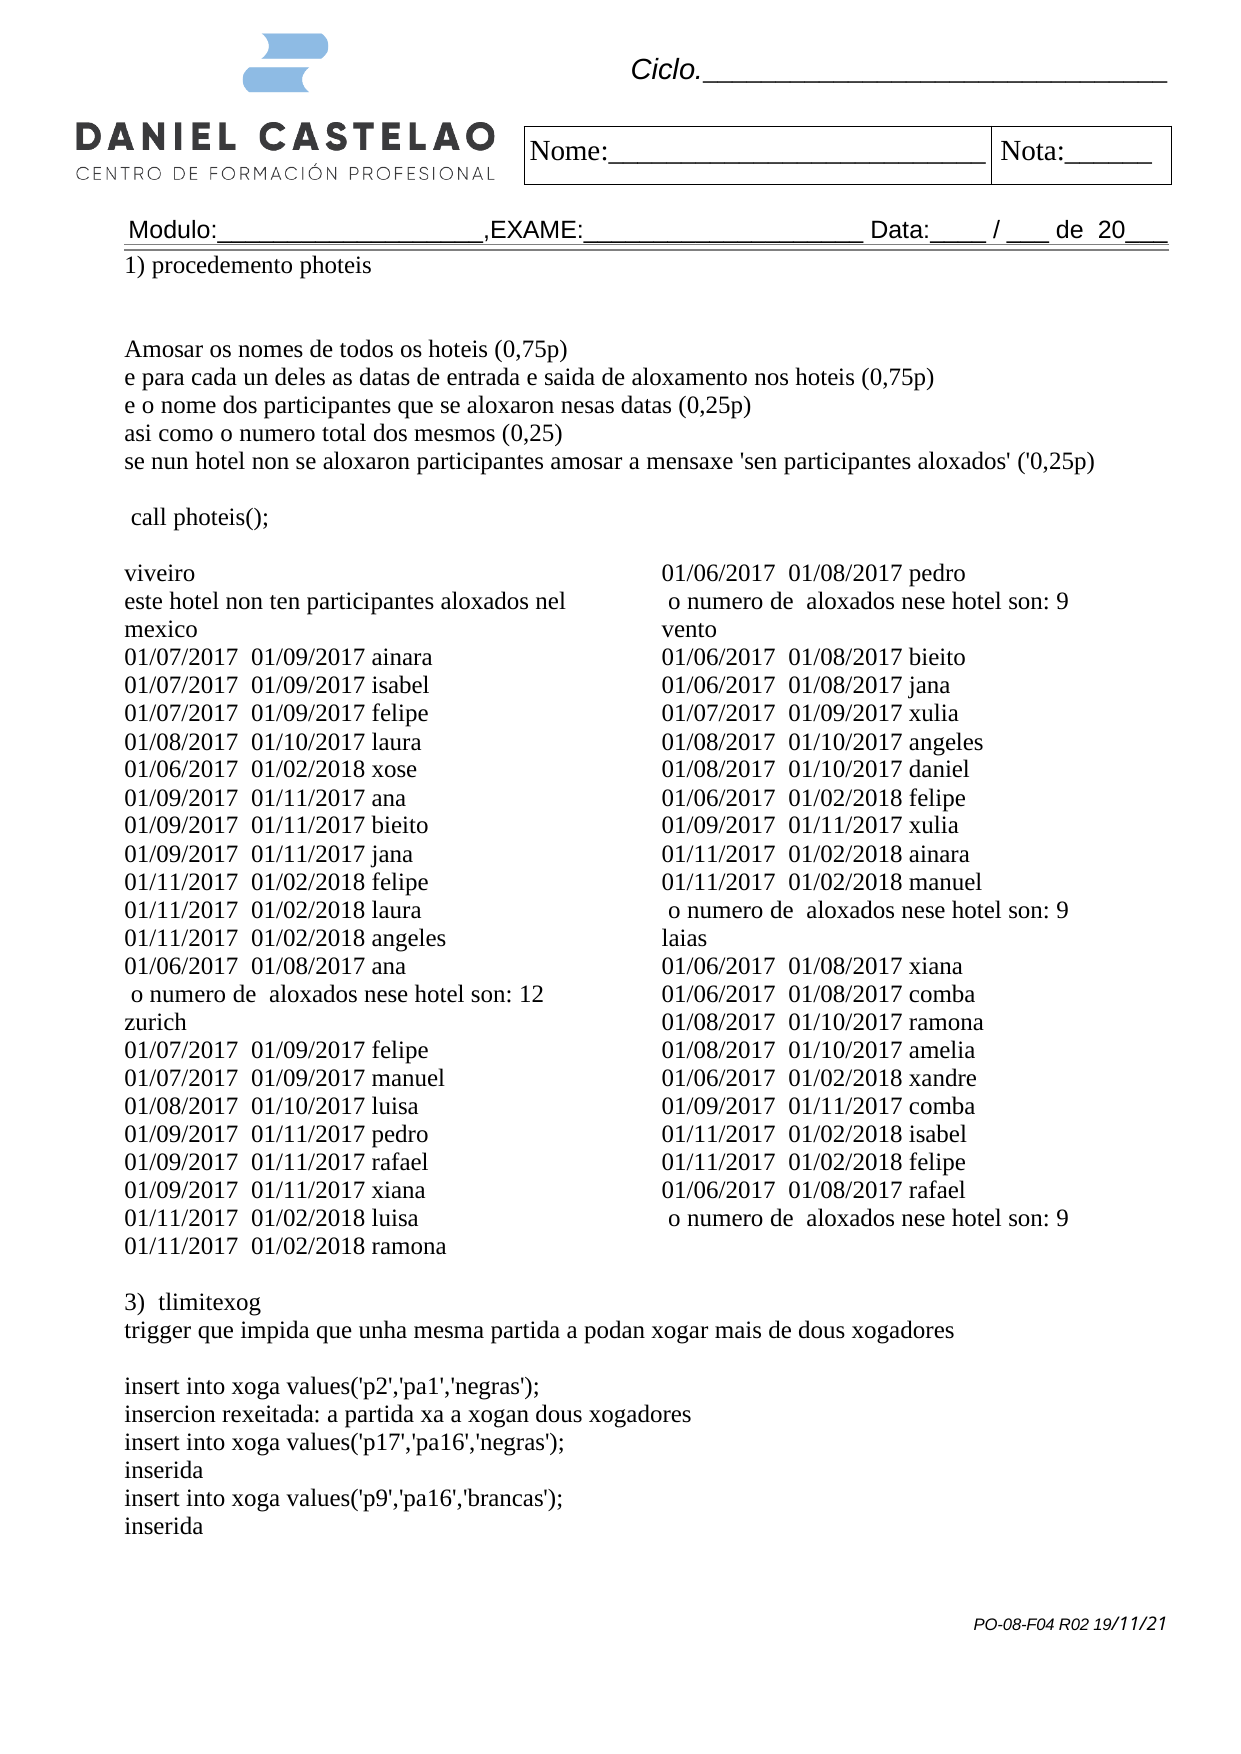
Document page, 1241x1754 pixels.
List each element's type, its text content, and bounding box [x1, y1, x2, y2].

text 01/08/2017 01/10/2017 luisa [124, 1092, 632, 1120]
text 01/09/2017 01/11/2017 bieito [124, 811, 632, 839]
text inserida [124, 1456, 1169, 1484]
text 01/07/2017 01/09/2017 isabel [124, 671, 632, 699]
text 01/11/2017 01/02/2018 laura [124, 896, 632, 923]
text laias [661, 923, 1169, 952]
text 01/11/2017 01/02/2018 ainara [661, 839, 1169, 867]
text 01/11/2017 01/02/2018 manuel [661, 867, 1169, 896]
text o numero de aloxados nese hotel son: 12 [124, 979, 632, 1008]
text 01/06/2017 01/08/2017 comba [661, 979, 1169, 1008]
text zurich [124, 1008, 632, 1036]
text 01/11/2017 01/02/2018 ramona [124, 1232, 632, 1260]
text se nun hotel non se aloxaron participantes amosar a mensaxe 'sen participantes aloxados' ('0,25p) [124, 447, 1169, 475]
text 01/11/2017 01/02/2018 felipe [124, 867, 632, 896]
text 01/09/2017 01/11/2017 jana [124, 839, 632, 867]
text 01/06/2017 01/02/2018 felipe [661, 783, 1169, 811]
text 3) tlimitexog [124, 1288, 1169, 1316]
text 01/06/2017 01/08/2017 rafael [661, 1176, 1169, 1204]
text 01/09/2017 01/11/2017 pedro [124, 1120, 632, 1148]
text 01/09/2017 01/11/2017 xiana [124, 1176, 632, 1204]
text 01/08/2017 01/10/2017 ramona [661, 1008, 1169, 1036]
text 01/08/2017 01/10/2017 daniel [661, 755, 1169, 783]
text asi como o numero total dos mesmos (0,25) [124, 419, 1169, 447]
text e para cada un deles as datas de entrada e saida de aloxamento nos hoteis (0,75p) [124, 363, 1169, 391]
text insert into xoga values('p2','pa1','negras'); [124, 1372, 1169, 1400]
text e o nome dos participantes que se aloxaron nesas datas (0,25p) [124, 391, 1169, 419]
text o numero de aloxados nese hotel son: 9 [661, 896, 1169, 923]
text 01/06/2017 01/08/2017 xiana [661, 952, 1169, 979]
text 01/06/2017 01/02/2018 xandre [661, 1064, 1169, 1092]
text 01/06/2017 01/08/2017 ana [124, 952, 632, 979]
text insert into xoga values('p17','pa16','negras'); [124, 1428, 1169, 1456]
text 01/08/2017 01/10/2017 laura [124, 727, 632, 755]
text 01/11/2017 01/02/2018 angeles [124, 923, 632, 952]
text 01/08/2017 01/10/2017 amelia [661, 1036, 1169, 1064]
text 01/09/2017 01/11/2017 comba [661, 1092, 1169, 1120]
text 01/11/2017 01/02/2018 felipe [661, 1148, 1169, 1176]
text 01/06/2017 01/08/2017 bieito [661, 643, 1169, 671]
text 01/08/2017 01/10/2017 angeles [661, 727, 1169, 755]
text 01/07/2017 01/09/2017 ainara [124, 643, 632, 671]
picture [76, 33, 495, 180]
text 01/09/2017 01/11/2017 xulia [661, 811, 1169, 839]
text trigger que impida que unha mesma partida a podan xogar mais de dous xogadores [124, 1316, 1169, 1344]
text mexico [124, 615, 632, 643]
text Amosar os nomes de todos os hoteis (0,75p) [124, 335, 1169, 363]
text 01/06/2017 01/02/2018 xose [124, 755, 632, 783]
text 01/11/2017 01/02/2018 isabel [661, 1120, 1169, 1148]
text 01/06/2017 01/08/2017 jana [661, 671, 1169, 699]
text 01/06/2017 01/08/2017 pedro [661, 559, 1169, 587]
text o numero de aloxados nese hotel son: 9 [661, 587, 1169, 615]
text insercion rexeitada: a partida xa a xogan dous xogadores [124, 1400, 1169, 1428]
text o numero de aloxados nese hotel son: 9 [661, 1204, 1169, 1232]
text vento [661, 615, 1169, 643]
text 01/11/2017 01/02/2018 luisa [124, 1204, 632, 1232]
text 01/09/2017 01/11/2017 ana [124, 783, 632, 811]
text call photeis(); [124, 503, 1169, 531]
text 01/07/2017 01/09/2017 xulia [661, 699, 1169, 727]
text 01/09/2017 01/11/2017 rafael [124, 1148, 632, 1176]
text 1) procedemento photeis [124, 251, 1169, 279]
text 01/07/2017 01/09/2017 felipe [124, 1036, 632, 1064]
text 01/07/2017 01/09/2017 manuel [124, 1064, 632, 1092]
text 01/07/2017 01/09/2017 felipe [124, 699, 632, 727]
text viveiro [124, 559, 632, 587]
text este hotel non ten participantes aloxados nel [124, 587, 632, 615]
text insert into xoga values('p9','pa16','brancas'); [124, 1484, 1169, 1512]
text inserida [124, 1512, 1169, 1540]
